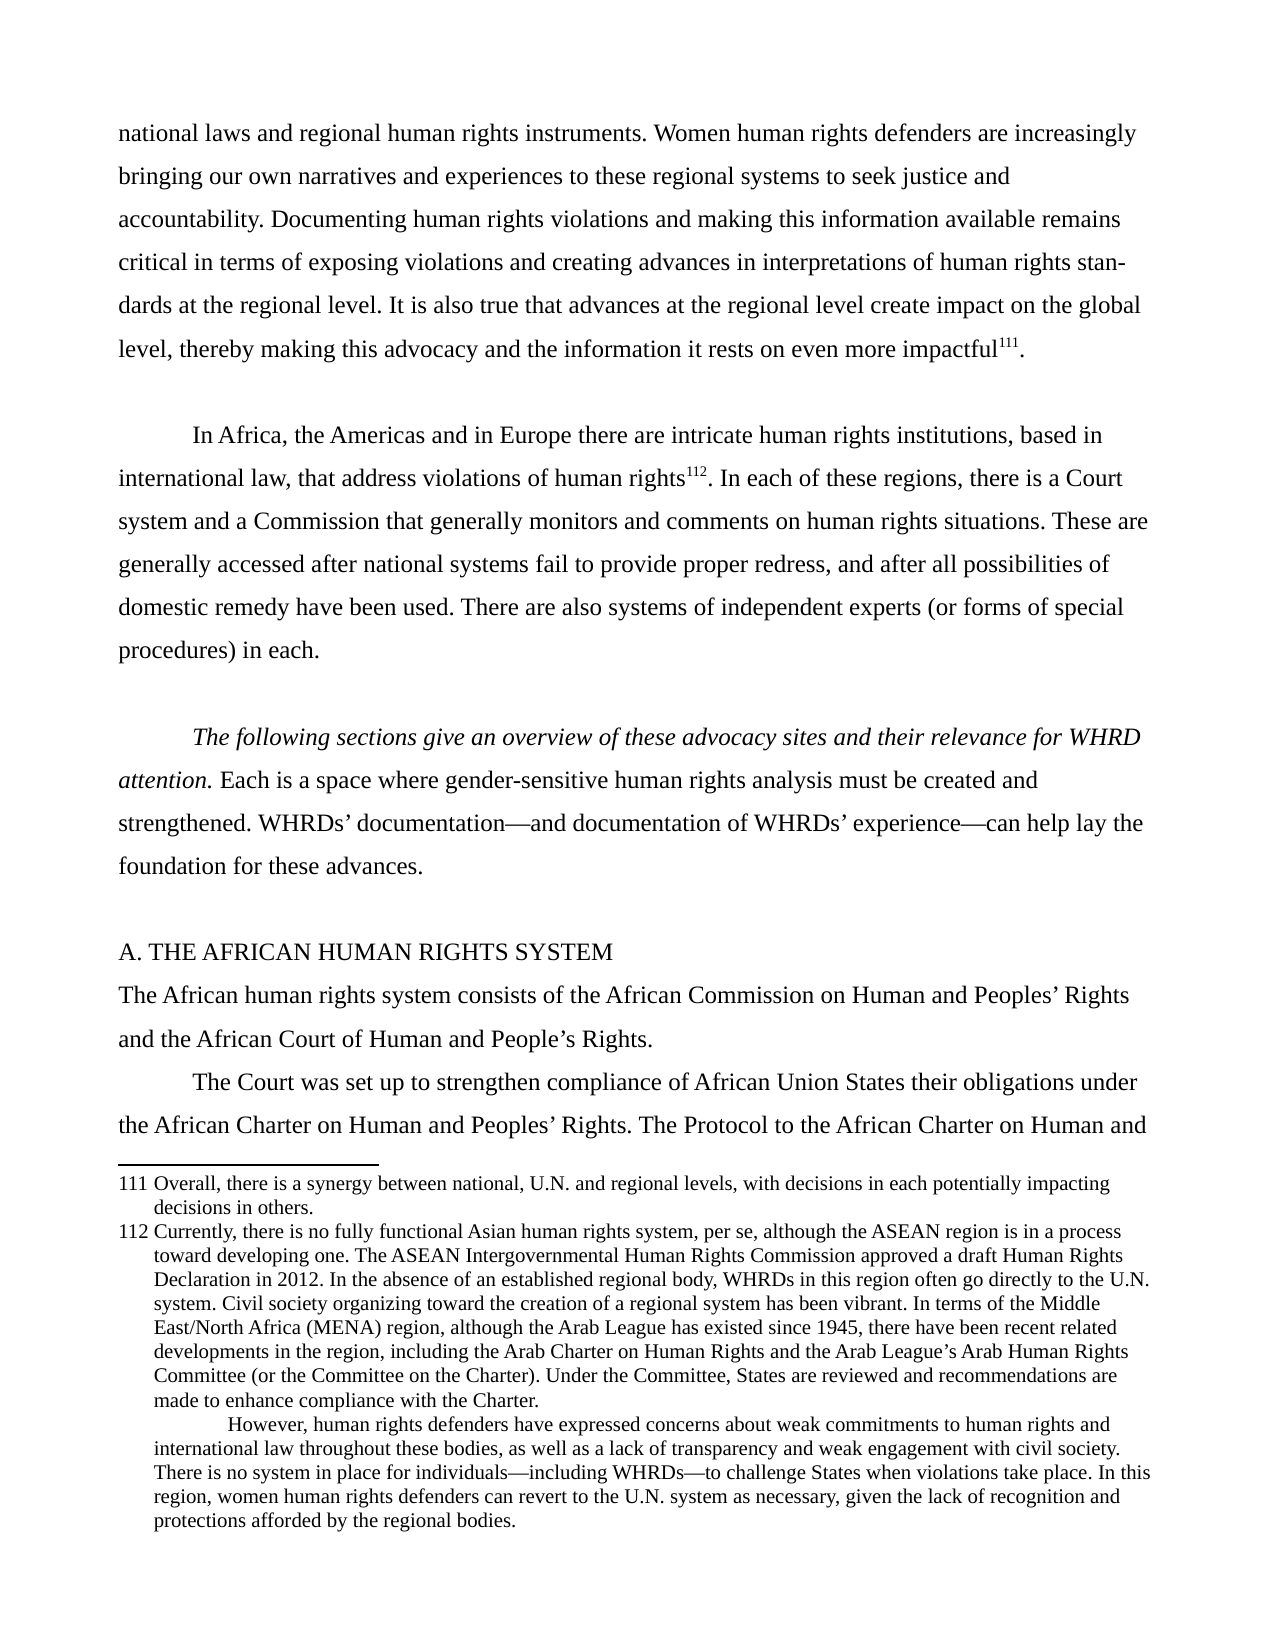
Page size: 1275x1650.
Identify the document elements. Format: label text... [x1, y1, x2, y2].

text dards at the regional level. It is also true that advances at the regional level create impact on the global level, thereby making this advocacy and the information it rests on even more impactful. [118, 291, 1157, 362]
text Overall, there is a synergy between national, U.N. and regional levels, with decisions in each potentially impacting decisions in others. [118, 1171, 1157, 1219]
text national laws and regional human rights instruments. Women human rights defenders are increasingly bringing our own narratives and experiences to these regional systems to seek justice and accountability. Documenting human rights violations and making this information available remains critical in terms of exposing violations and creating advances in interpretations of human rights stan- [118, 118, 1157, 276]
text The African human rights system consists of the African Commission on Human and Peoples’ Rights and the African Court of Human and People’s Rights. [118, 981, 1157, 1052]
text The Court was set up to strengthen compliance of African Union States their obligations under the African Charter on Human and Peoples’ Rights. The Protocol to the African Charter on Human and [118, 1067, 1157, 1139]
text However, human rights defenders have expressed concerns about weak commitments to human rights and international law throughout these bodies, as well as a lack of transparency and weak engagement with civil society. There is no system in place for individuals—including WHRDs—to challenge States when violations take place. In this region, women human rights defenders can revert to the U.N. system as necessary, given the lack of recognition and protections afforded by the regional bodies. [118, 1412, 1157, 1532]
text Currently, there is no fully functional Asian human rights system, per se, although the ASEAN region is in a process toward developing one. The ASEAN Intergovernmental Human Rights Commission approved a draft Human Rights Declaration in 2012. In the absence of an established regional body, WHRDs in this region often go directly to the U.N. system. Civil society organizing toward the creation of a regional system has been vibrant. In terms of the Middle East/North Africa (MENA) region, although the Arab League has existed since 1945, there have been recent related developments in the region, including the Arab Charter on Human Rights and the Arab League’s Arab Human Rights Committee (or the Committee on the Charter). Under the Committee, States are reviewed and recommendations are made to enhance compliance with the Charter. [118, 1219, 1157, 1412]
text In Africa, the Americas and in Europe there are intricate human rights institutions, based in international law, that address violations of human rights. In each of these regions, there is a Court system and a Commission that generally monitors and comments on human rights situations. These are generally accessed after national systems fail to provide proper redress, and after all possibilities of domestic remedy have been used. There are also systems of independent experts (or forms of special procedures) in each. [118, 420, 1157, 664]
text A. THE AFRICAN HUMAN RIGHTS SYSTEM [118, 937, 1157, 966]
text The following sections give an overview of these advocacy sites and their relevance for WHRD attention. Each is a space where gender-sensitive human rights analysis must be created and strengthened. WHRDs’ documentation—and documentation of WHRDs’ experience—can help lay the foundation for these advances. [118, 722, 1157, 880]
